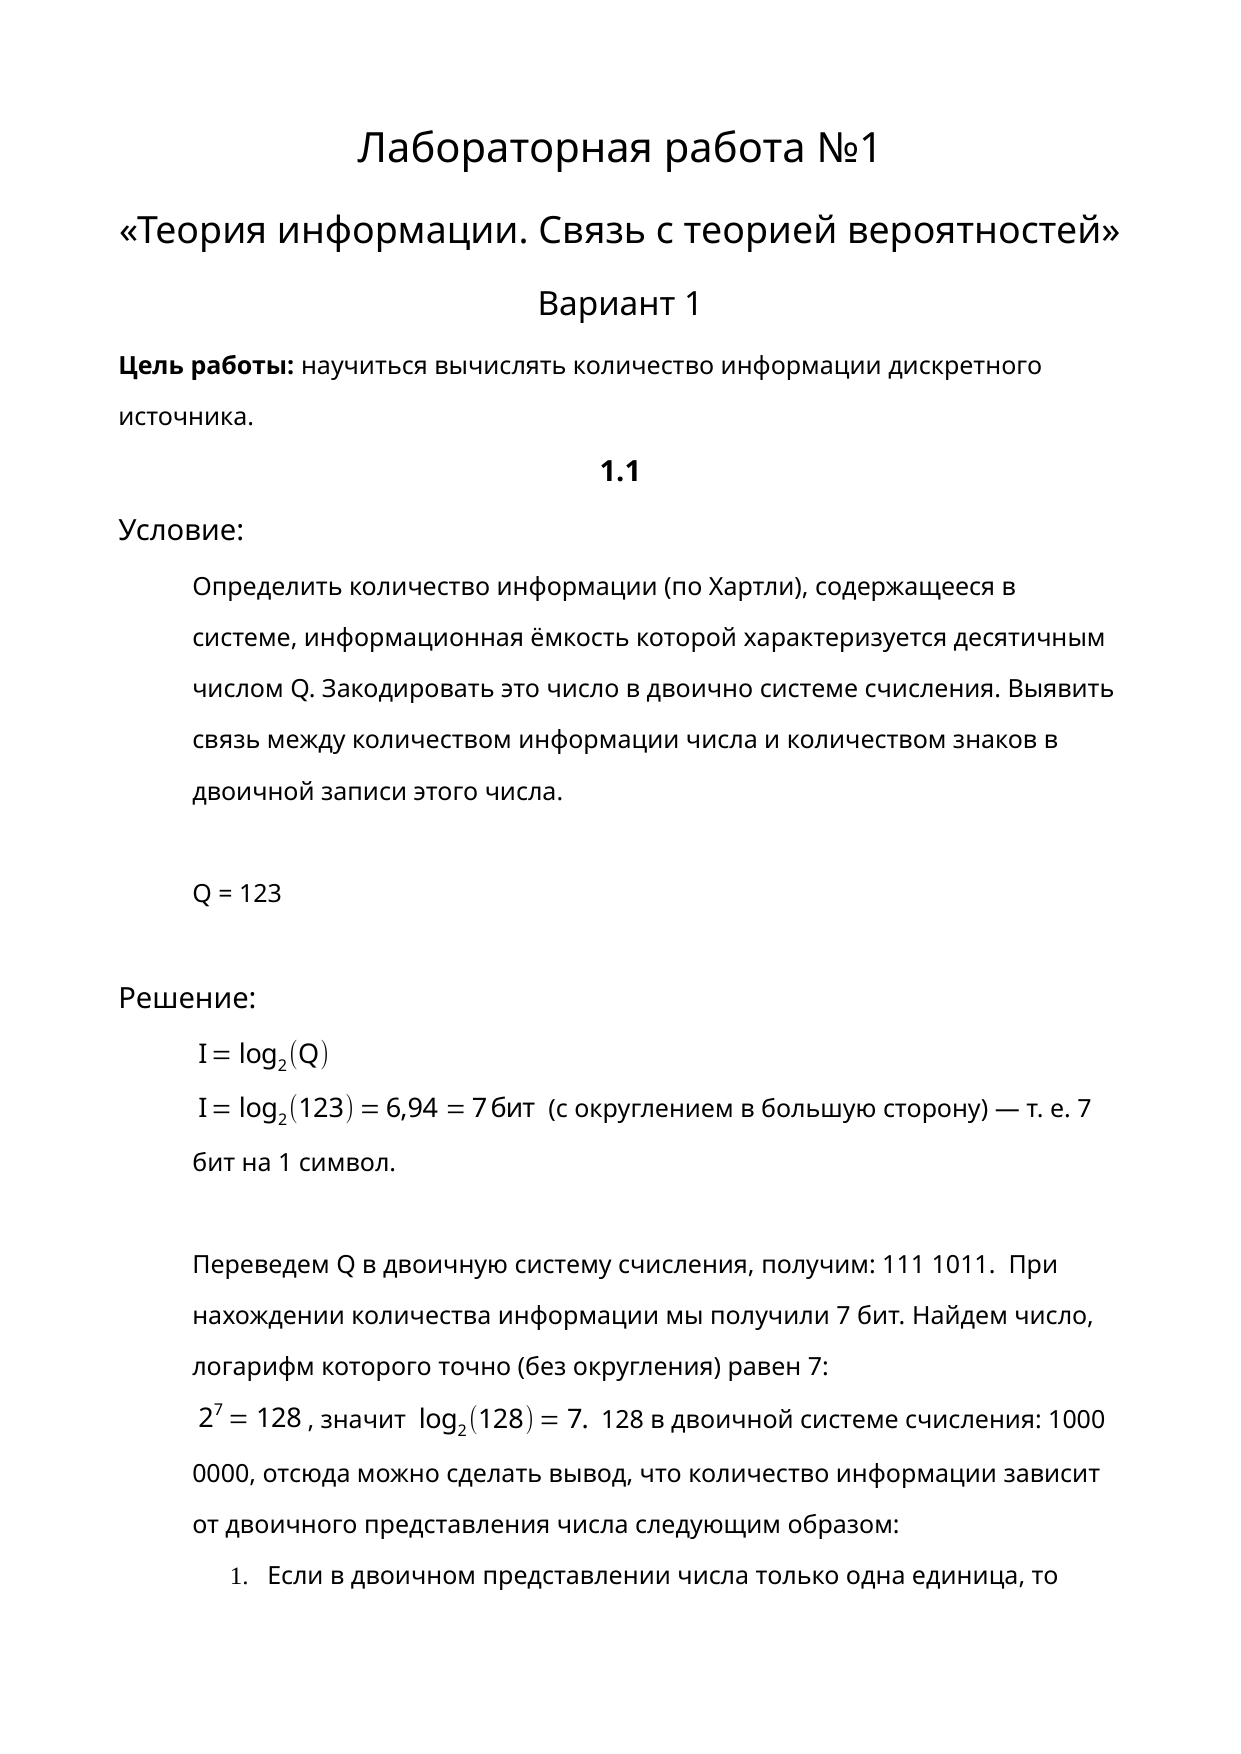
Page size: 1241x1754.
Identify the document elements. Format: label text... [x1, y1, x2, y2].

text , значит 128 в двоичной системе счисления: 1000 0000, отсюда можно сделать вывод, что количество информации зависит от двоичного представления числа следующим образом: [192, 1400, 1122, 1541]
text Q = 123 [192, 875, 1122, 909]
text Переведем Q в двоичную систему счисления, получим: 111 1011. При нахождении количества информации мы получили 7 бит. Найдем число, логарифм которого точно (без округления) равен 7: [192, 1247, 1122, 1383]
text «Теория информации. Связь с теорией вероятностей» [118, 203, 1122, 254]
text 1.1 [118, 450, 1122, 490]
text Условие: [118, 509, 1122, 549]
text Решение: [118, 977, 1122, 1017]
text Лабораторная работа №1 [118, 118, 1122, 175]
text Цель работы: научиться вычислять количество информации дискретного источника. [118, 348, 1122, 433]
list Если в двоичном представлении числа только одна единица, то [229, 1558, 1122, 1592]
text (с округлением в большую сторону) — т. е. 7 бит на 1 символ. [192, 1091, 1122, 1178]
text Определить количество информации (по Хартли), содержащееся в системе, информационная ёмкость которой характеризуется десятичным числом Q. Закодировать это число в двоично системе счисления. Выявить связь между количеством информации числа и количеством знаков в двоичной записи этого числа. [192, 569, 1122, 807]
text Вариант 1 [118, 280, 1122, 325]
